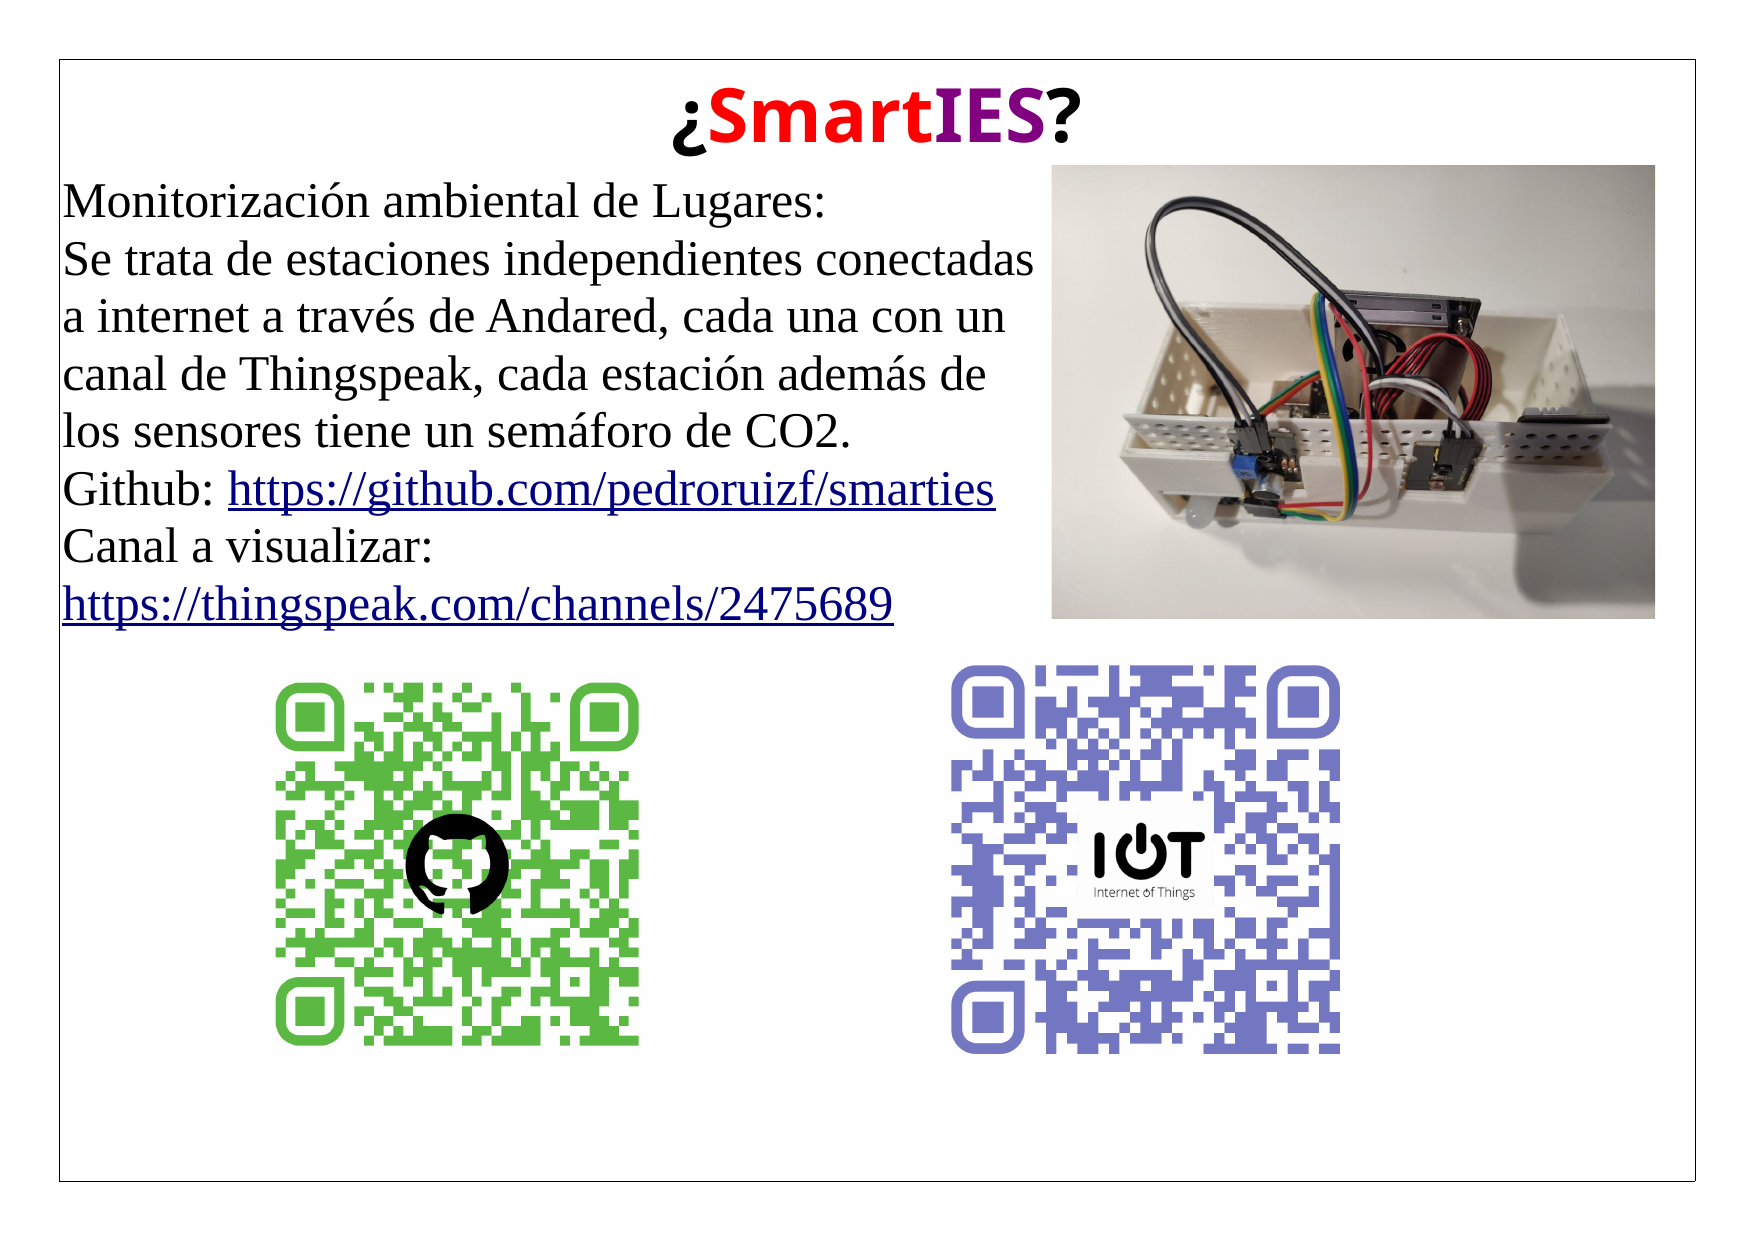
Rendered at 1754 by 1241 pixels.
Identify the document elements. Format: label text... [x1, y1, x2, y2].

text Github: https://github.com/pedroruizf/smarties [62, 458, 1051, 516]
title ¿SmartIES? [62, 62, 1692, 164]
picture [930, 644, 1361, 1075]
text [1656, 171, 1692, 228]
text Canal a visualizar: https://thingspeak.com/channels/2475689 [62, 516, 1692, 631]
text Monitorización ambiental de Lugares: [62, 171, 1051, 228]
picture [1051, 165, 1656, 619]
text [1656, 228, 1692, 458]
picture [256, 663, 658, 1065]
text Se trata de estaciones independientes conectadas a internet a través de Andared, cada una con un canal de Thingspeak, cada estación además de los sensores tiene un semáforo de CO2. [62, 228, 1051, 458]
text [1656, 458, 1692, 516]
